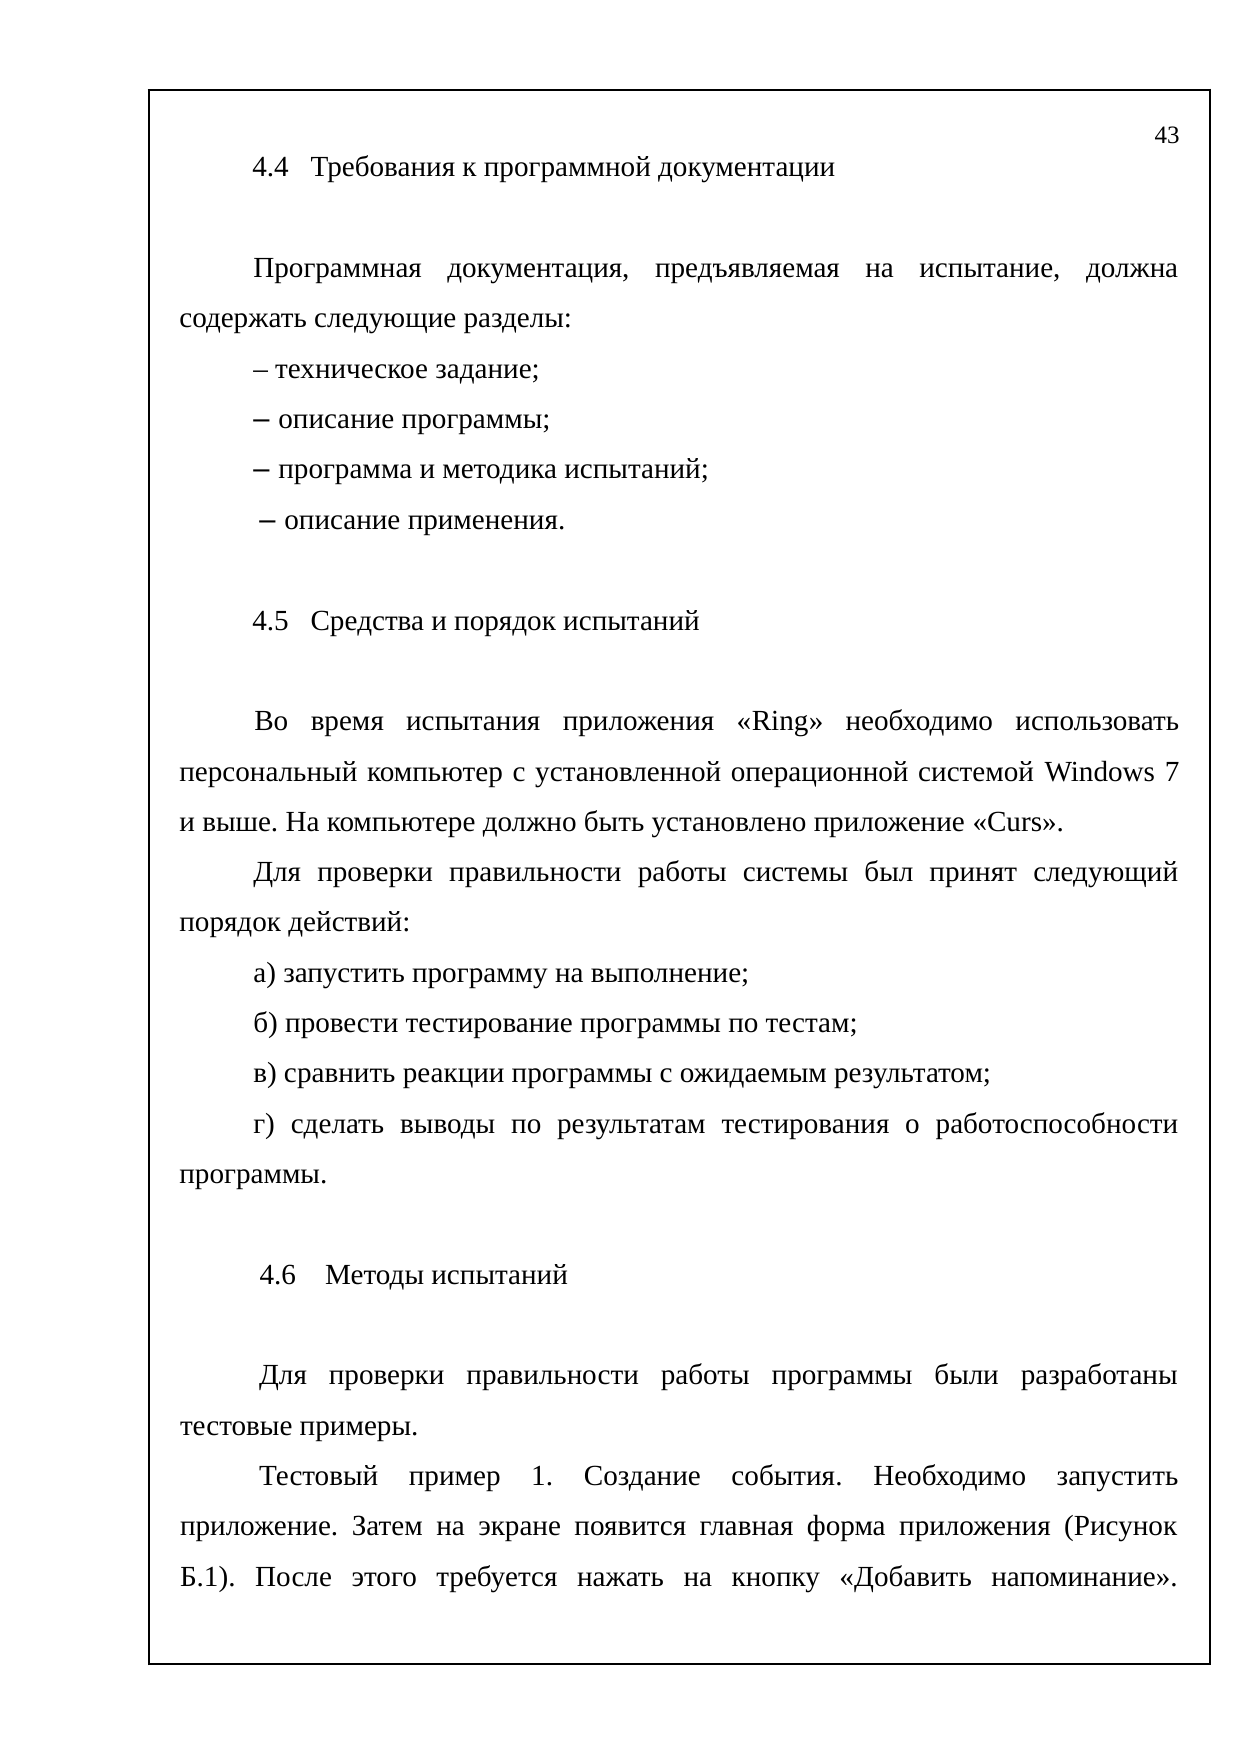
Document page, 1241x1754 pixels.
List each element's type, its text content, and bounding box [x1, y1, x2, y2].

subtitle 4.4 Требования к программной документации [179, 149, 1179, 183]
text Для проверки правильности работы системы был принят следующий порядок действий: [179, 854, 1179, 938]
list описание программы; [179, 401, 1179, 435]
text – техническое задание; [179, 351, 1179, 384]
subtitle 4.5 Средства и порядок испытаний [179, 603, 1179, 636]
text Программная документация, предъявляемая на испытание, должна содержать следующие разделы: [179, 250, 1179, 334]
list программа и методика испытаний; [179, 452, 1179, 485]
text г) сделать выводы по результатам тестирования о работоспособности программы. [179, 1106, 1179, 1190]
text Во время испытания приложения «Ring» необходимо использовать персональный компьютер с установленной операционной системой Windows 7 и выше. На компьютере должно быть установлено приложение «Curs». [179, 703, 1179, 837]
subtitle 4.6 Методы испытаний [179, 1257, 1179, 1290]
list описание применения. [178, 502, 1181, 536]
text а) запустить программу на выполнение; [179, 955, 1179, 988]
text б) провести тестирование программы по тестам; [179, 1005, 1179, 1039]
text Для проверки правильности работы программы были разработаны тестовые примеры. [180, 1357, 1178, 1441]
text Тестовый пример 1. Создание события. Необходимо запустить приложение. Затем на экране появится главная форма приложения (Рисунок Б.1). После этого требуется нажать на кнопку «Добавить напоминание». [180, 1458, 1178, 1592]
text в) сравнить реакции программы с ожидаемым результатом; [179, 1056, 1179, 1089]
